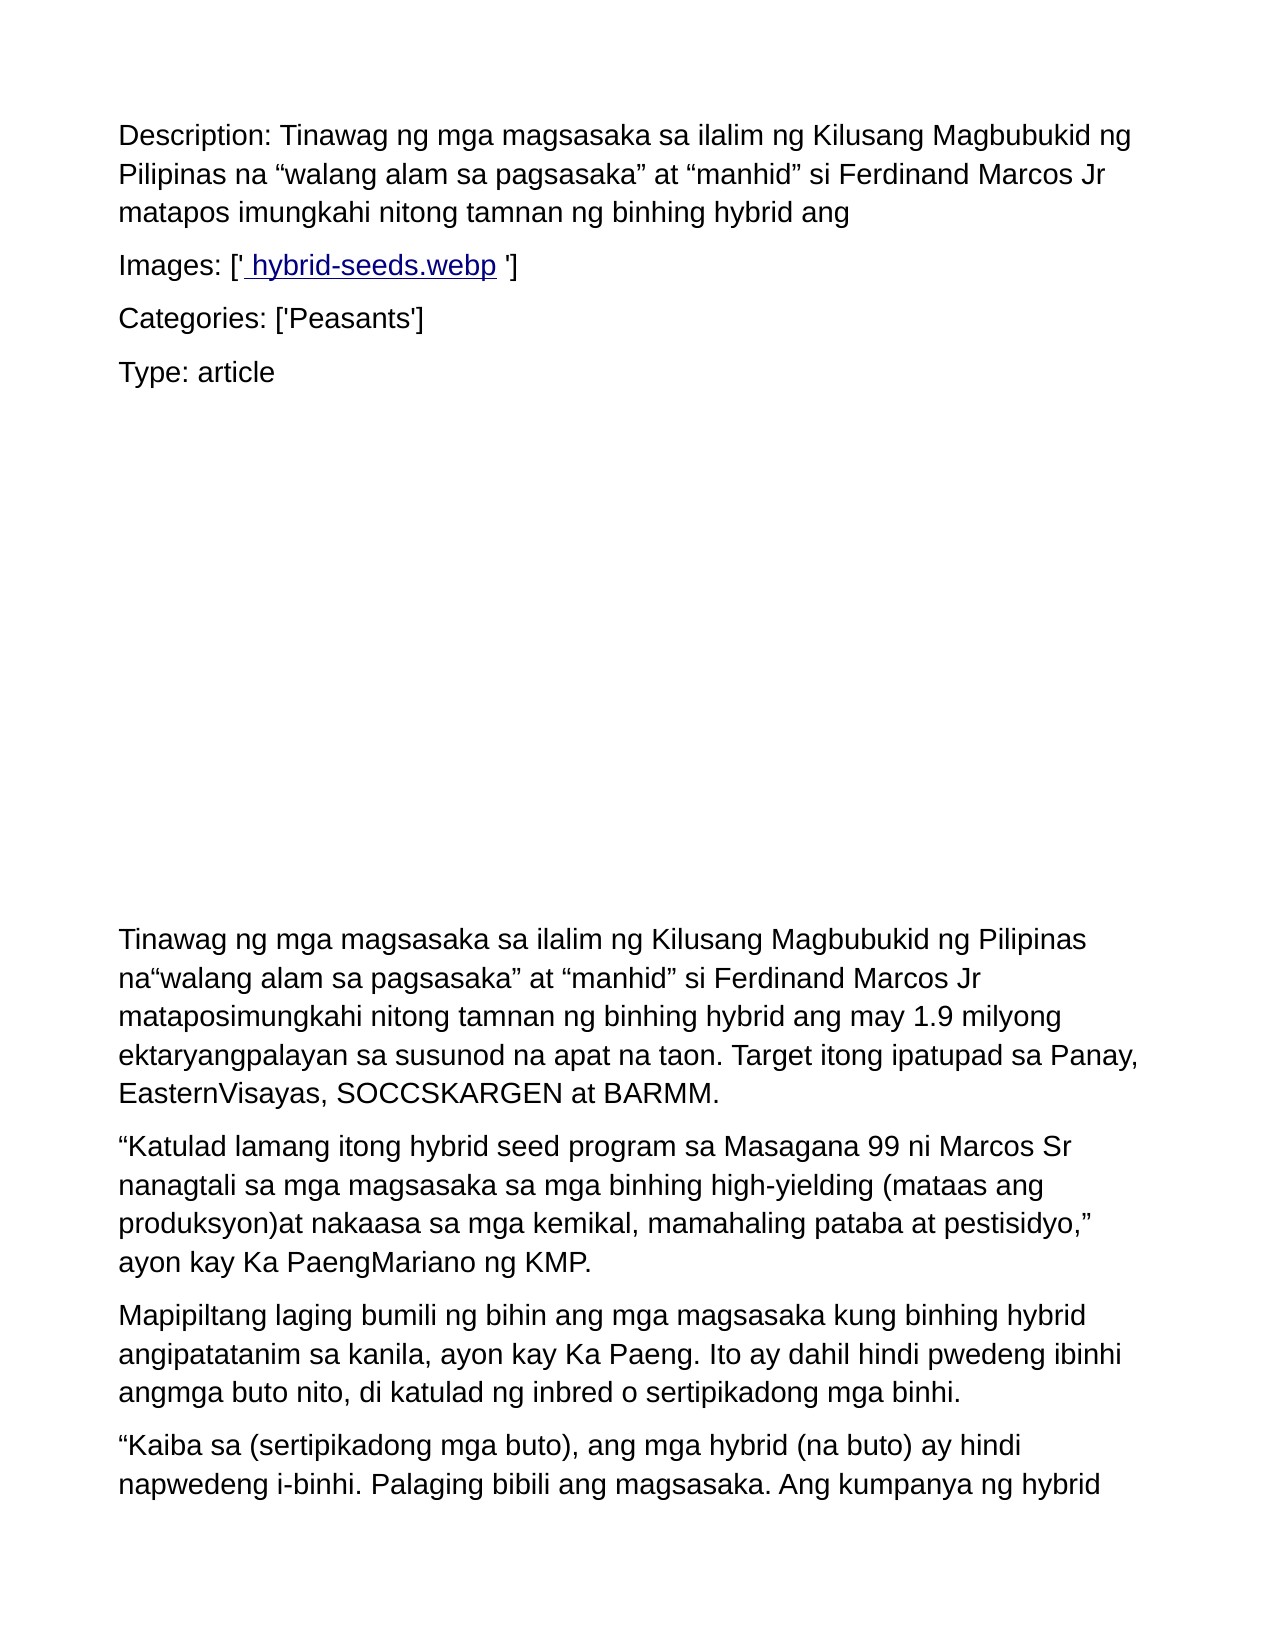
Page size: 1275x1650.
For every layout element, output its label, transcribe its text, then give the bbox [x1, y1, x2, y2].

text Categories: ['Peasants'] [118, 301, 1157, 335]
text “Katulad lamang itong hybrid seed program sa Masagana 99 ni Marcos Sr nanagtali sa mga magsasaka sa mga binhing high-yielding (mataas ang produksyon)at nakaasa sa mga kemikal, mamahaling pataba at pestisidyo,” ayon kay Ka PaengMariano ng KMP. [118, 1129, 1157, 1278]
text Type: article [118, 354, 1157, 388]
text Tinawag ng mga magsasaka sa ilalim ng Kilusang Magbubukid ng Pilipinas na“walang alam sa pagsasaka” at “manhid” si Ferdinand Marcos Jr mataposimungkahi nitong tamnan ng binhing hybrid ang may 1.9 milyong ektaryangpalayan sa susunod na apat na taon. Target itong ipatupad sa Panay, EasternVisayas, SOCCSKARGEN at BARMM. [118, 922, 1157, 1110]
text Mapipiltang laging bumili ng bihin ang mga magsasaka kung binhing hybrid angipatatanim sa kanila, ayon kay Ka Paeng. Ito ay dahil hindi pwedeng ibinhi angmga buto nito, di katulad ng inbred o sertipikadong mga binhi. [118, 1298, 1157, 1409]
text “Kaiba sa (sertipikadong mga buto), ang mga hybrid (na buto) ay hindi napwedeng i-binhi. Palaging bibili ang magsasaka. Ang kumpanya ng hybrid [118, 1428, 1157, 1500]
text Description: Tinawag ng mga magsasaka sa ilalim ng Kilusang Magbubukid ng Pilipinas na “walang alam sa pagsasaka” at “manhid” si Ferdinand Marcos Jr matapos imungkahi nitong tamnan ng binhing hybrid ang [118, 118, 1157, 229]
text Images: [' hybrid-seeds.webp '] [118, 248, 1157, 282]
